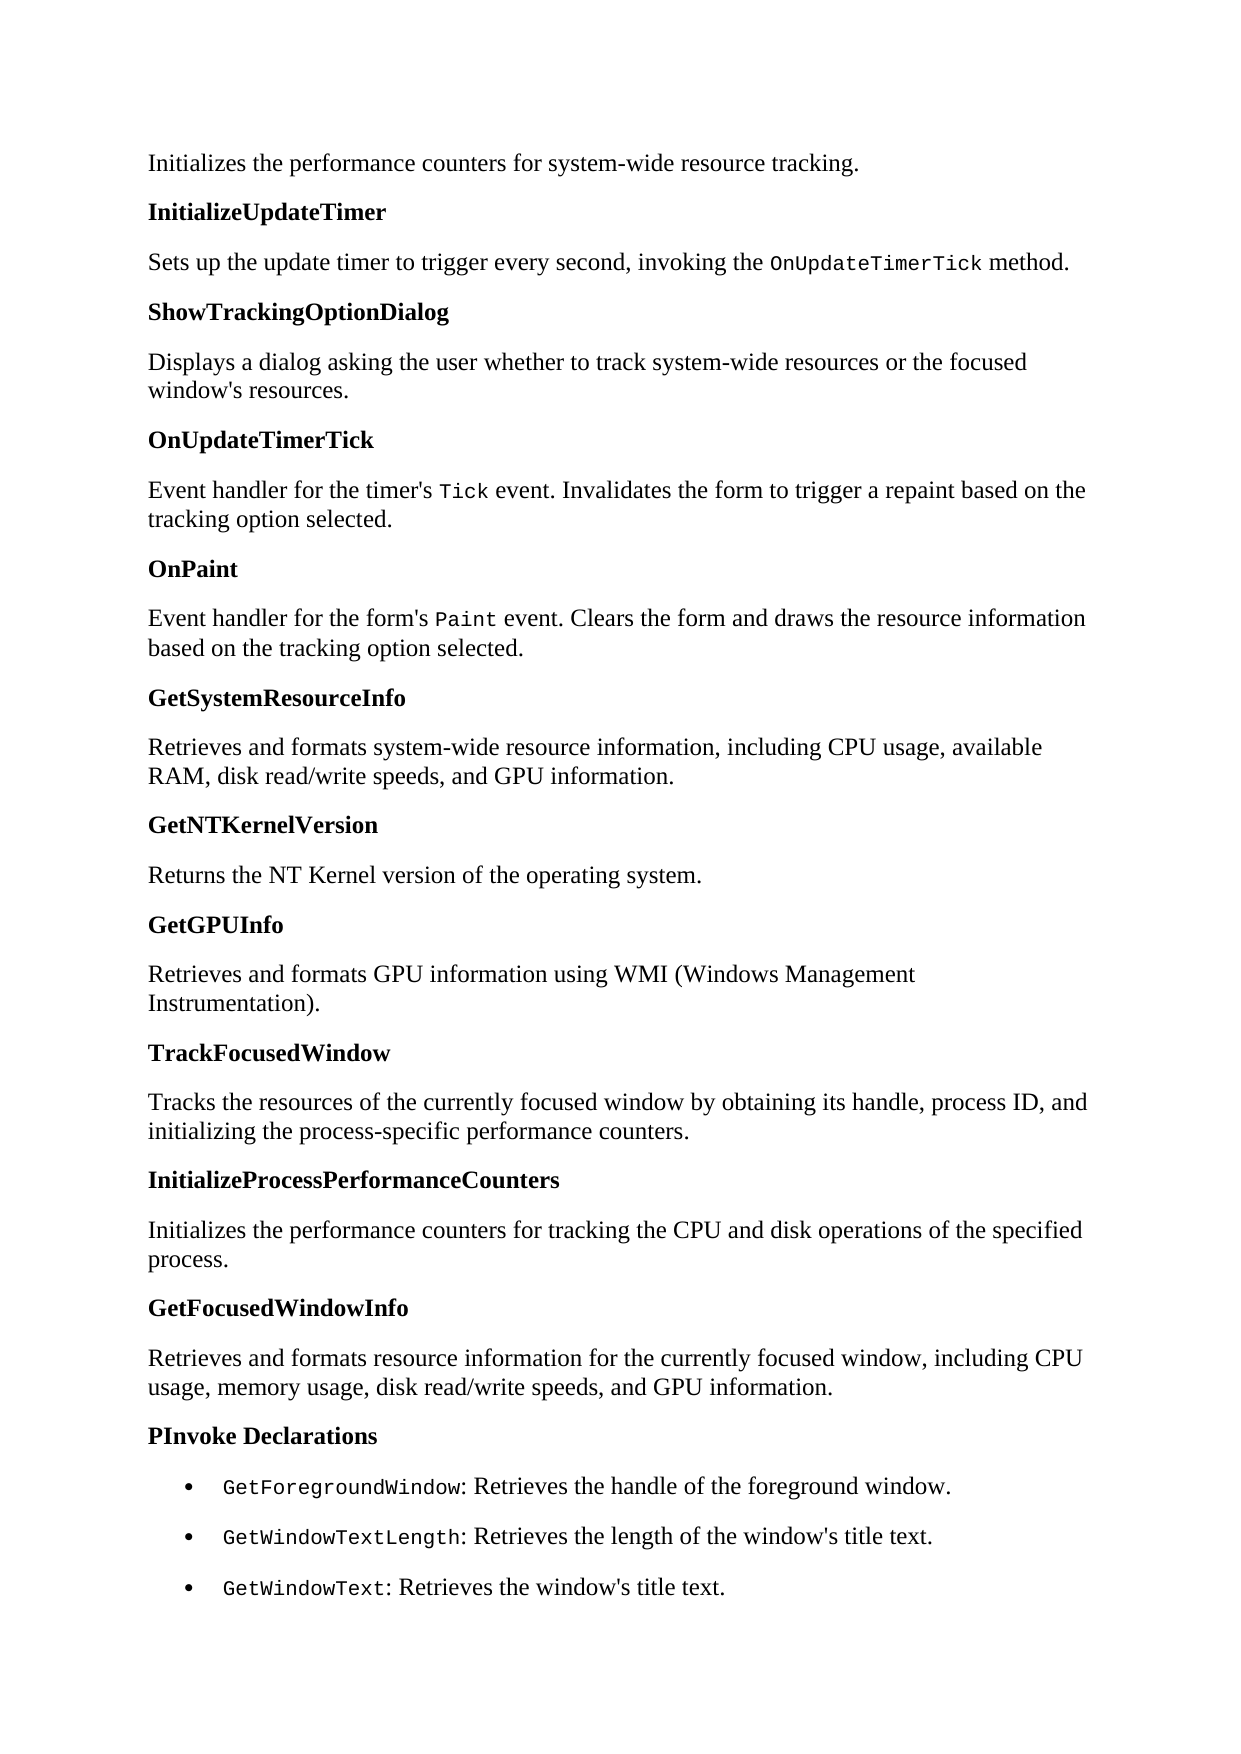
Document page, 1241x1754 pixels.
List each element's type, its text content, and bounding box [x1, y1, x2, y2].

subtitle OnUpdateTimerTick [148, 425, 1093, 454]
list GetWindowText: Retrieves the window's title text. [185, 1572, 1093, 1601]
text Displays a dialog asking the user whether to track system-wide resources or the focused window's resources. [148, 347, 1093, 404]
subtitle GetNTKernelVersion [148, 811, 1093, 839]
text Initializes the performance counters for tracking the CPU and disk operations of the specified process. [148, 1215, 1093, 1273]
text Event handler for the form's Paint event. Clears the form and draws the resource information based on the tracking option selected. [148, 603, 1093, 662]
text Retrieves and formats GPU information using WMI (Windows Management Instrumentation). [148, 959, 1093, 1017]
subtitle PInvoke Declarations [148, 1421, 1093, 1450]
subtitle InitializeProcessPerformanceCounters [148, 1166, 1093, 1194]
subtitle GetFocusedWindowInfo [148, 1293, 1093, 1322]
text Initializes the performance counters for system-wide resource tracking. [148, 148, 1093, 176]
text Sets up the update timer to trigger every second, invoking the OnUpdateTimerTick method. [148, 247, 1093, 276]
text Event handler for the timer's Tick event. Invalidates the form to trigger a repaint based on the tracking option selected. [148, 475, 1093, 533]
list GetForegroundWindow: Retrieves the handle of the foreground window. [185, 1471, 1093, 1501]
subtitle GetSystemResourceInfo [148, 683, 1093, 711]
text Retrieves and formats system-wide resource information, including CPU usage, available RAM, disk read/write speeds, and GPU information. [148, 732, 1093, 790]
subtitle ShowTrackingOptionDialog [148, 297, 1093, 326]
subtitle InitializeUpdateTimer [148, 197, 1093, 226]
subtitle OnPaint [148, 554, 1093, 583]
subtitle TrackFocusedWindow [148, 1038, 1093, 1066]
subtitle GetGPUInfo [148, 910, 1093, 938]
list GetWindowTextLength: Retrieves the length of the window's title text. [185, 1521, 1093, 1551]
text Returns the NT Kernel version of the operating system. [148, 860, 1093, 889]
text Retrieves and formats resource information for the currently focused window, including CPU usage, memory usage, disk read/write speeds, and GPU information. [148, 1343, 1093, 1401]
text Tracks the resources of the currently focused window by obtaining its handle, process ID, and initializing the process-specific performance counters. [148, 1087, 1093, 1145]
